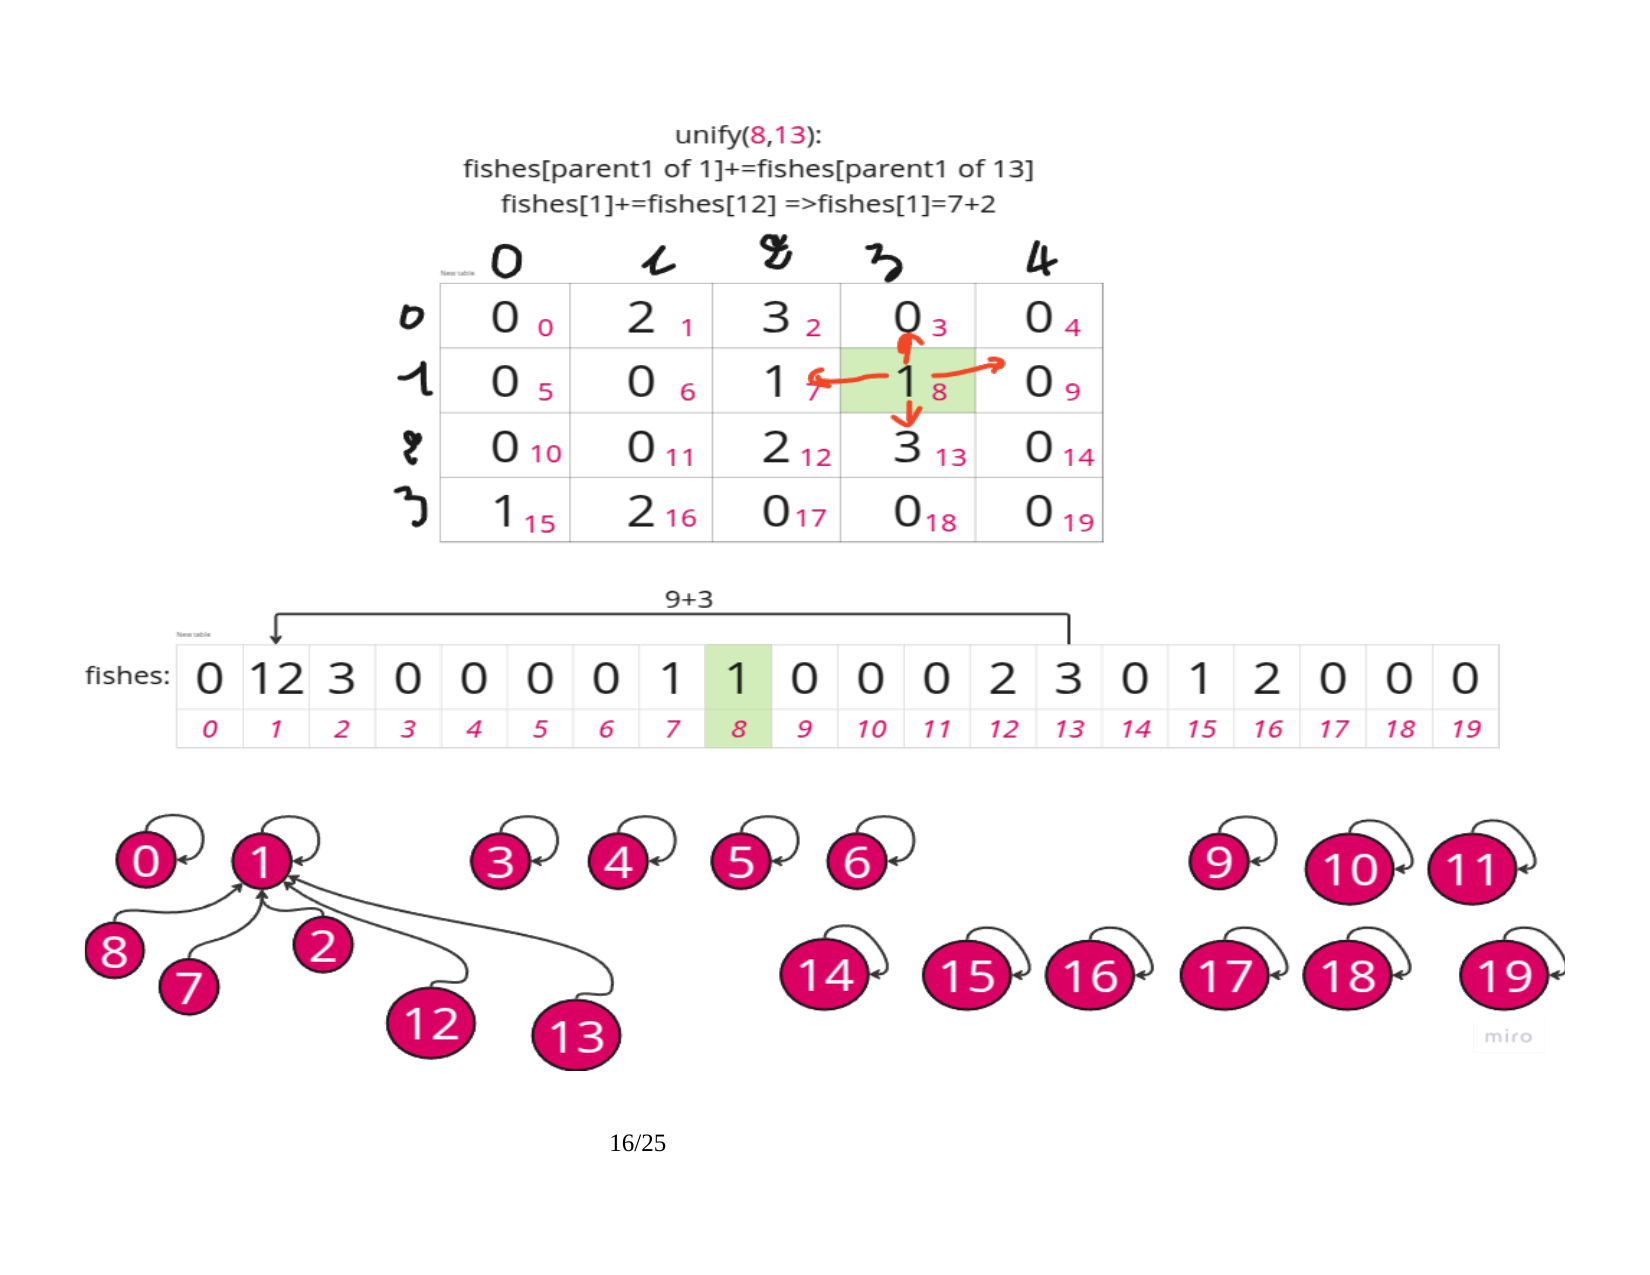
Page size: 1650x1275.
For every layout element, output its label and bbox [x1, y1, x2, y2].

picture [84, 118, 1565, 1071]
